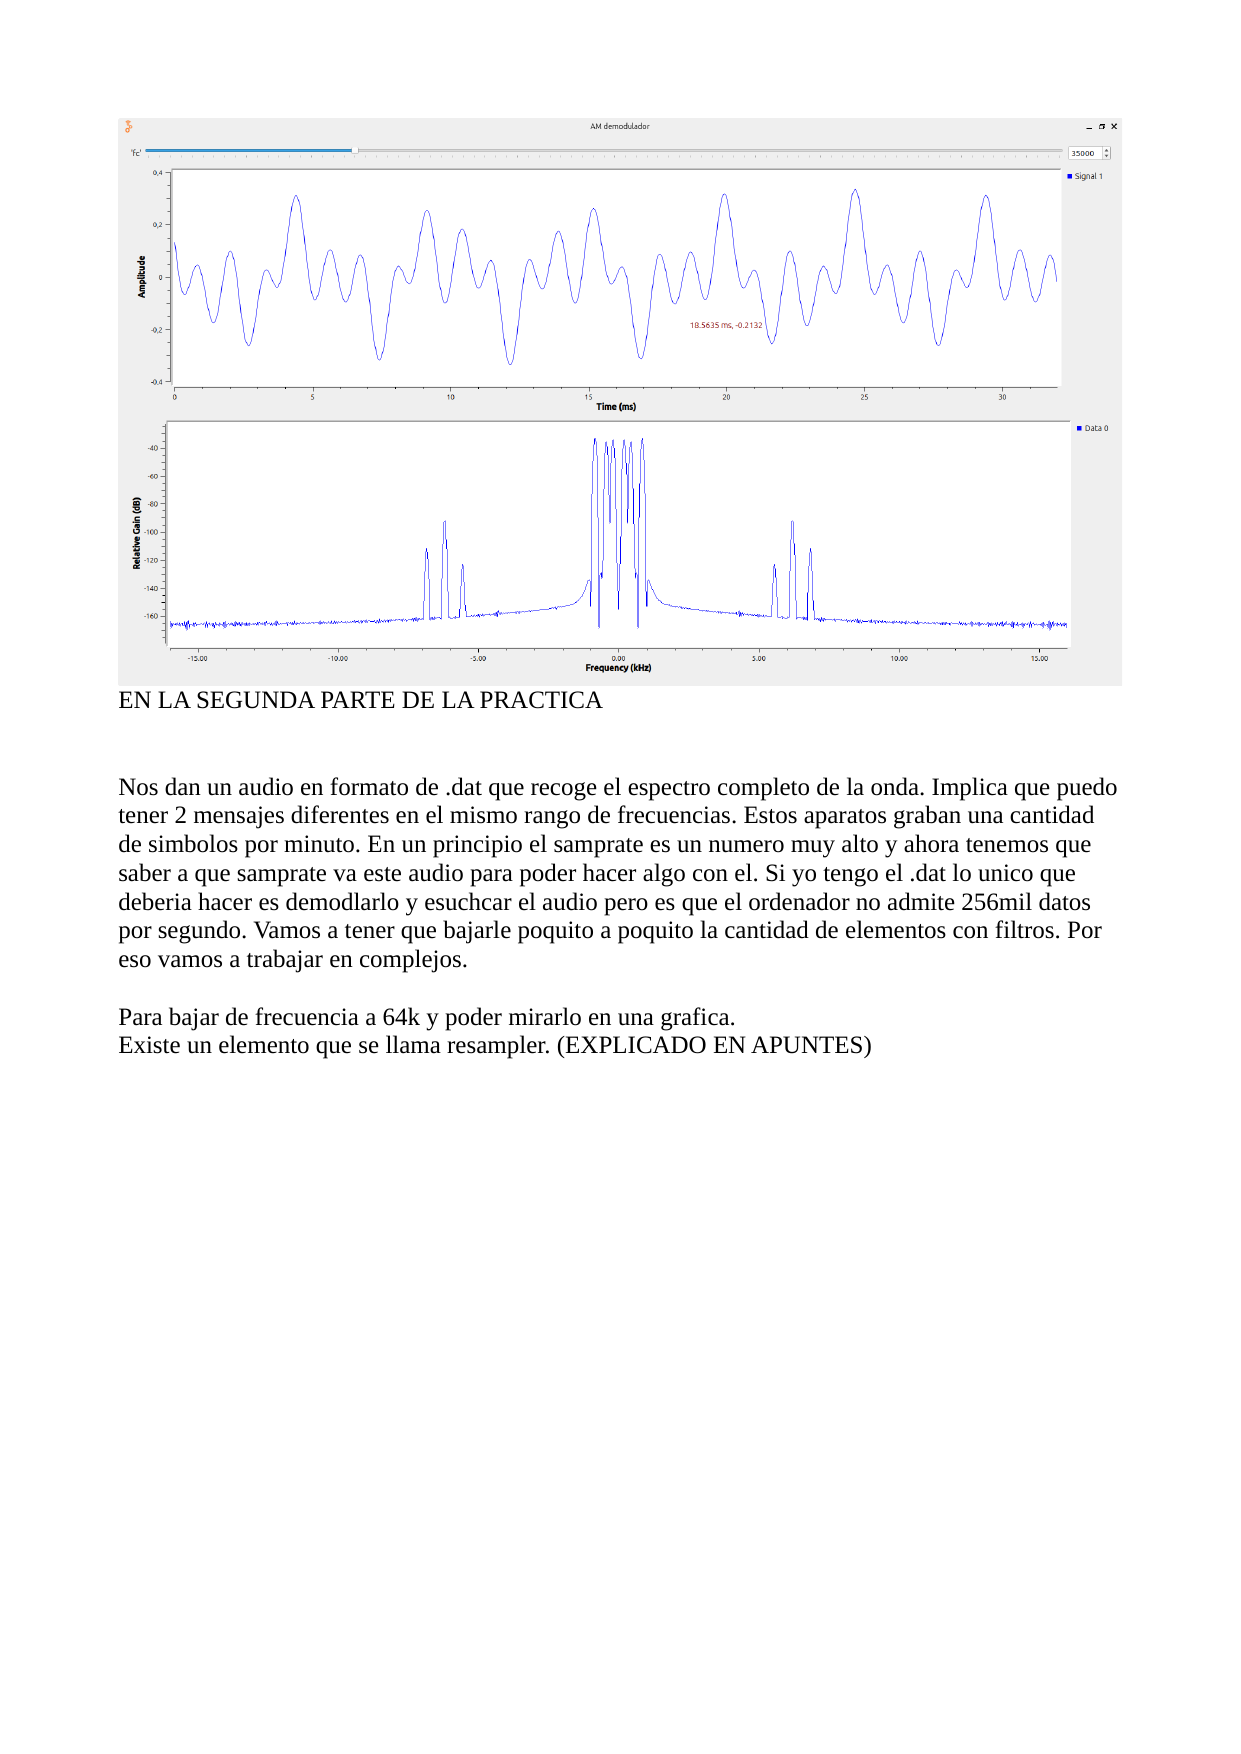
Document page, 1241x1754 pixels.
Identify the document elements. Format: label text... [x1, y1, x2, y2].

text Nos dan un audio en formato de .dat que recoge el espectro completo de la onda. Implica que puedo tener 2 mensajes diferentes en el mismo rango de frecuencias. Estos aparatos graban una cantidad de simbolos por minuto. En un principio el samprate es un numero muy alto y ahora tenemos que saber a que samprate va este audio para poder hacer algo con el. Si yo tengo el .dat lo unico que deberia hacer es demodlarlo y esuchcar el audio pero es que el ordenador no admite 256mil datos por segundo. Vamos a tener que bajarle poquito a poquito la cantidad de elementos con filtros. Por eso vamos a trabajar en complejos. [118, 772, 1122, 973]
picture [118, 118, 1123, 686]
text Existe un elemento que se llama resampler. (EXPLICADO EN APUNTES) [118, 1031, 1122, 1059]
text Para bajar de frecuencia a 64k y poder mirarlo en una grafica. [118, 1002, 1122, 1031]
text EN LA SEGUNDA PARTE DE LA PRACTICA [118, 686, 1122, 714]
